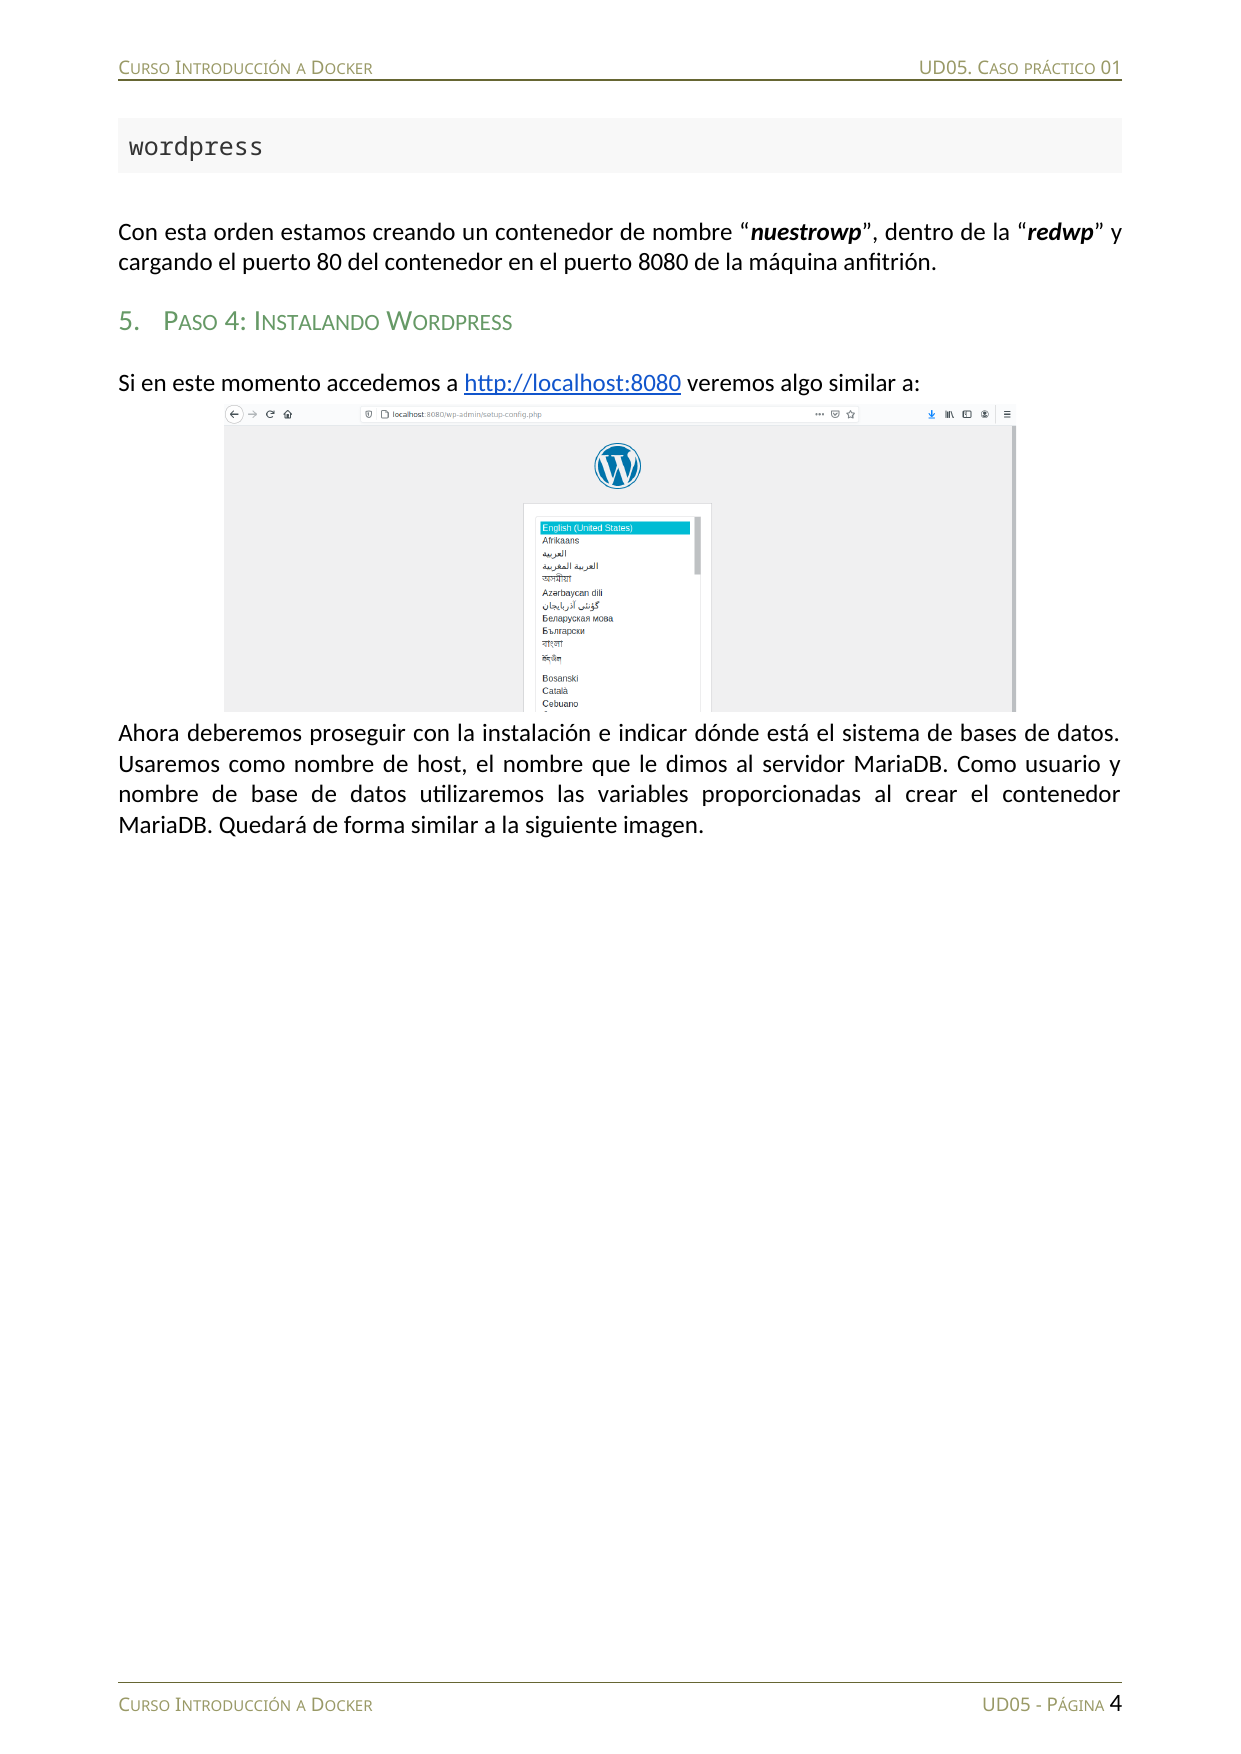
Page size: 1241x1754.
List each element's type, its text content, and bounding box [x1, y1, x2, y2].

picture [224, 404, 1017, 712]
text Con esta orden estamos creando un contenedor de nombre “nuestrowp”, dentro de la “redwp” y cargando el puerto 80 del contenedor en el puerto 8080 de la máquina anfitrión. [118, 216, 1122, 277]
text Si en este momento accedemos a http://localhost:8080 veremos algo similar a: [118, 367, 1122, 398]
text Ahora deberemos proseguir con la instalación e indicar dónde está el sistema de bases de datos. Usaremos como nombre de host, el nombre que le dimos al servidor MariaDB. Como usuario y nombre de base de datos utilizaremos las variables proporcionadas al crear el contenedor MariaDB. Quedará de forma similar a la siguiente imagen. [118, 718, 1122, 840]
subtitle Paso 4: Instalando Wordpress [118, 302, 1122, 337]
table_header wordpress [118, 118, 1122, 173]
